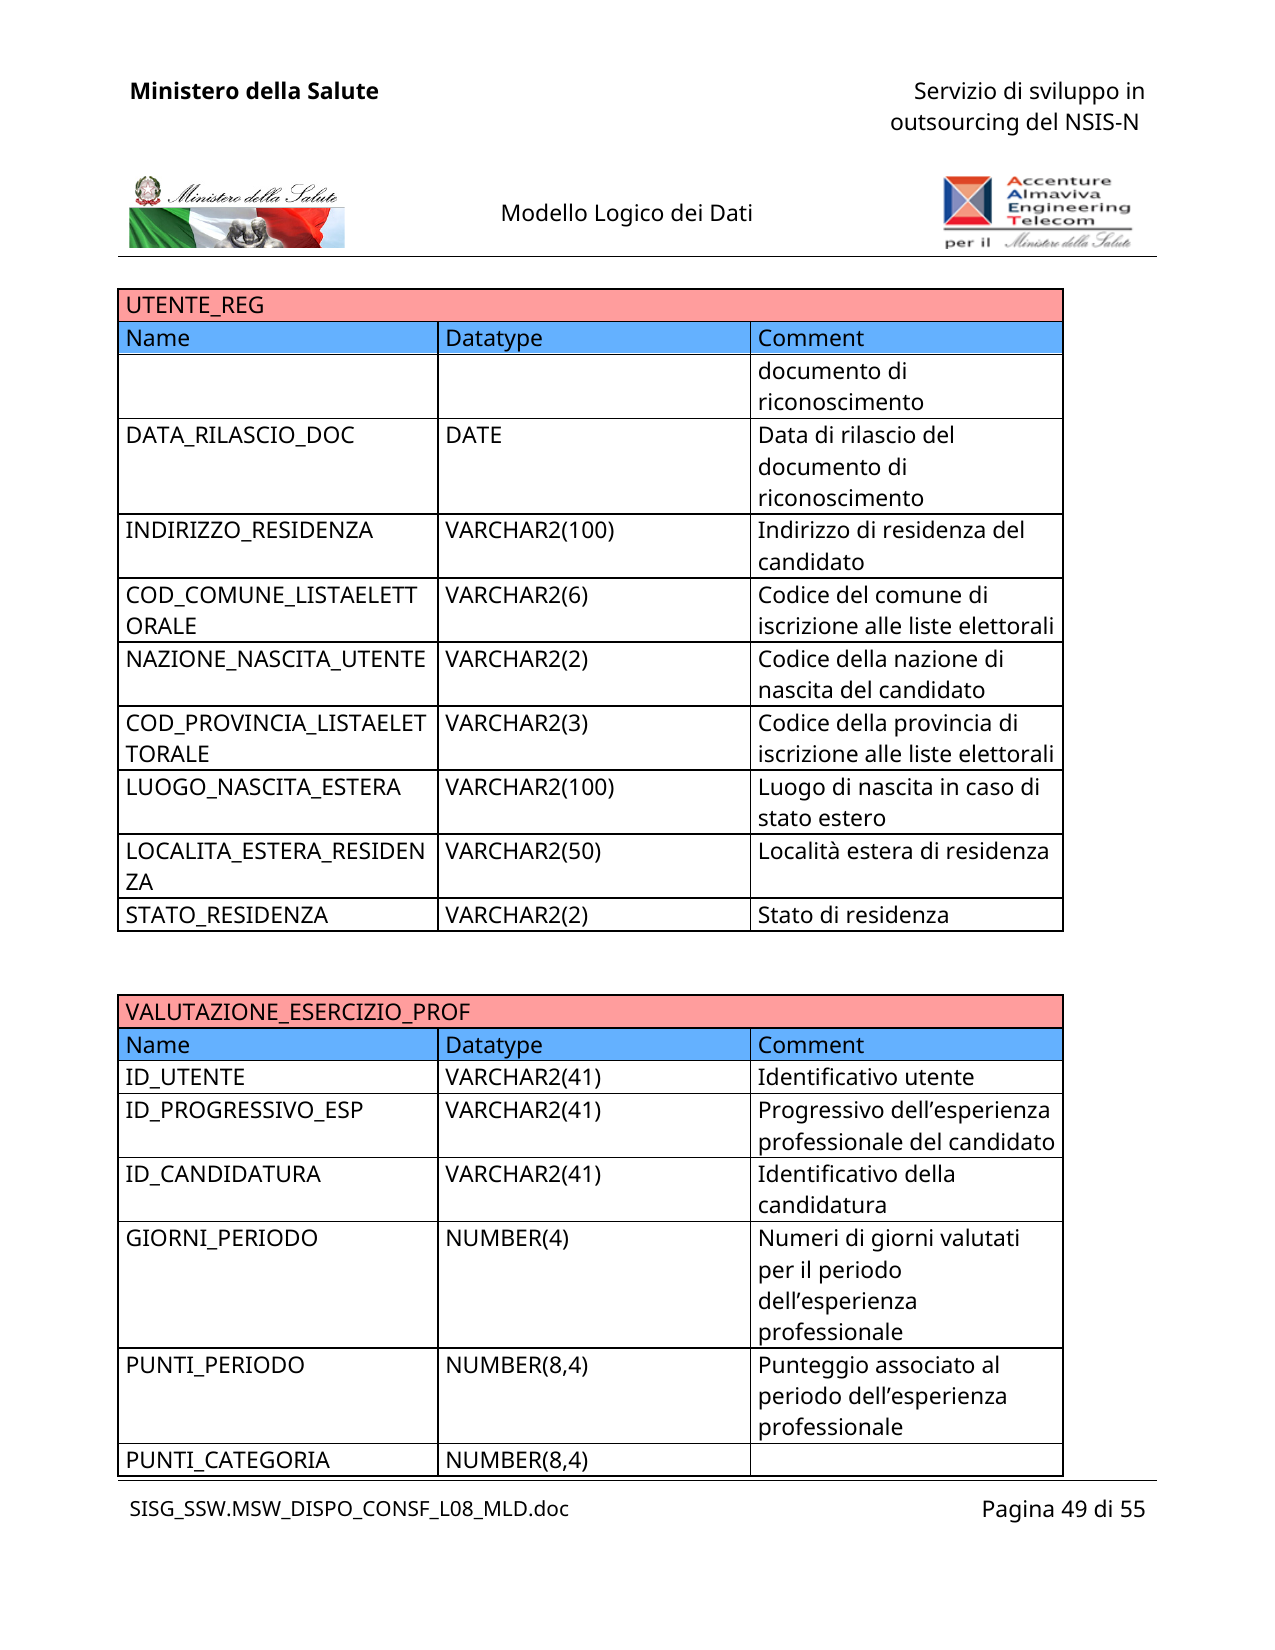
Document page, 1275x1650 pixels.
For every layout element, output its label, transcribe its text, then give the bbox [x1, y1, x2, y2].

table_cell Codice del comune di iscrizione alle liste elettorali [751, 579, 1062, 641]
table_cell Stato di residenza [751, 899, 1062, 930]
table_cell Comment [751, 1029, 1062, 1060]
table_cell NAZIONE_NASCITA_UTENTE [119, 643, 437, 705]
table_cell Numeri di giorni valutati per il periodo dell’esperienza professionale [751, 1222, 1062, 1347]
table_cell Codice della provincia di iscrizione alle liste elettorali [751, 707, 1062, 769]
table_cell Località estera di residenza [751, 835, 1062, 897]
table_cell VARCHAR2(6) [439, 579, 750, 641]
table_cell VARCHAR2(41) [439, 1094, 750, 1157]
table_cell PUNTI_CATEGORIA [119, 1444, 437, 1475]
table_cell LOCALITA_ESTERA_RESIDENZA [119, 835, 437, 897]
table_cell Progressivo dell’esperienza professionale del candidato [751, 1094, 1062, 1157]
table_cell GIORNI_PERIODO [119, 1222, 437, 1347]
table_cell [119, 355, 437, 418]
table_cell VARCHAR2(100) [439, 771, 750, 833]
table_cell Datatype [439, 1029, 750, 1060]
table_cell LUOGO_NASCITA_ESTERA [119, 771, 437, 833]
table_cell Punteggio associato al periodo dell’esperienza professionale [751, 1349, 1062, 1443]
table_cell documento di riconoscimento [751, 355, 1062, 418]
table_cell VARCHAR2(50) [439, 835, 750, 897]
table_cell DATA_RILASCIO_DOC [119, 419, 437, 513]
table_cell PUNTI_PERIODO [119, 1349, 437, 1443]
table_cell COD_PROVINCIA_LISTAELETTORALE [119, 707, 437, 769]
table_cell VARCHAR2(41) [439, 1061, 750, 1093]
table_cell Codice della nazione di nascita del candidato [751, 643, 1062, 705]
table_cell NUMBER(4) [439, 1222, 750, 1347]
table_header VALUTAZIONE_ESERCIZIO_PROF [119, 996, 1062, 1027]
table_cell COD_COMUNE_LISTAELETTORALE [119, 579, 437, 641]
table_cell Name [119, 1029, 437, 1060]
table_cell Name [119, 322, 437, 353]
table_header UTENTE_REG [119, 290, 1062, 321]
table_cell VARCHAR2(2) [439, 643, 750, 705]
table_cell INDIRIZZO_RESIDENZA [119, 515, 437, 577]
table_cell VARCHAR2(41) [439, 1158, 750, 1221]
table_cell Identificativo utente [751, 1061, 1062, 1093]
table_cell Comment [751, 322, 1062, 353]
table_cell ID_CANDIDATURA [119, 1158, 437, 1221]
table_cell VARCHAR2(3) [439, 707, 750, 769]
table_cell Data di rilascio del documento di riconoscimento [751, 419, 1062, 513]
table_cell Identificativo della candidatura [751, 1158, 1062, 1221]
table_cell [439, 355, 750, 418]
table_cell VARCHAR2(100) [439, 515, 750, 577]
table_cell Datatype [439, 322, 750, 353]
table_cell Indirizzo di residenza del candidato [751, 515, 1062, 577]
table_cell DATE [439, 419, 750, 513]
table_cell ID_UTENTE [119, 1061, 437, 1093]
table_cell STATO_RESIDENZA [119, 899, 437, 930]
table_cell [751, 1444, 1062, 1475]
table_cell ID_PROGRESSIVO_ESP [119, 1094, 437, 1157]
table_cell NUMBER(8,4) [439, 1444, 750, 1475]
table_cell VARCHAR2(2) [439, 899, 750, 930]
table_cell NUMBER(8,4) [439, 1349, 750, 1443]
table_cell Luogo di nascita in caso di stato estero [751, 771, 1062, 833]
